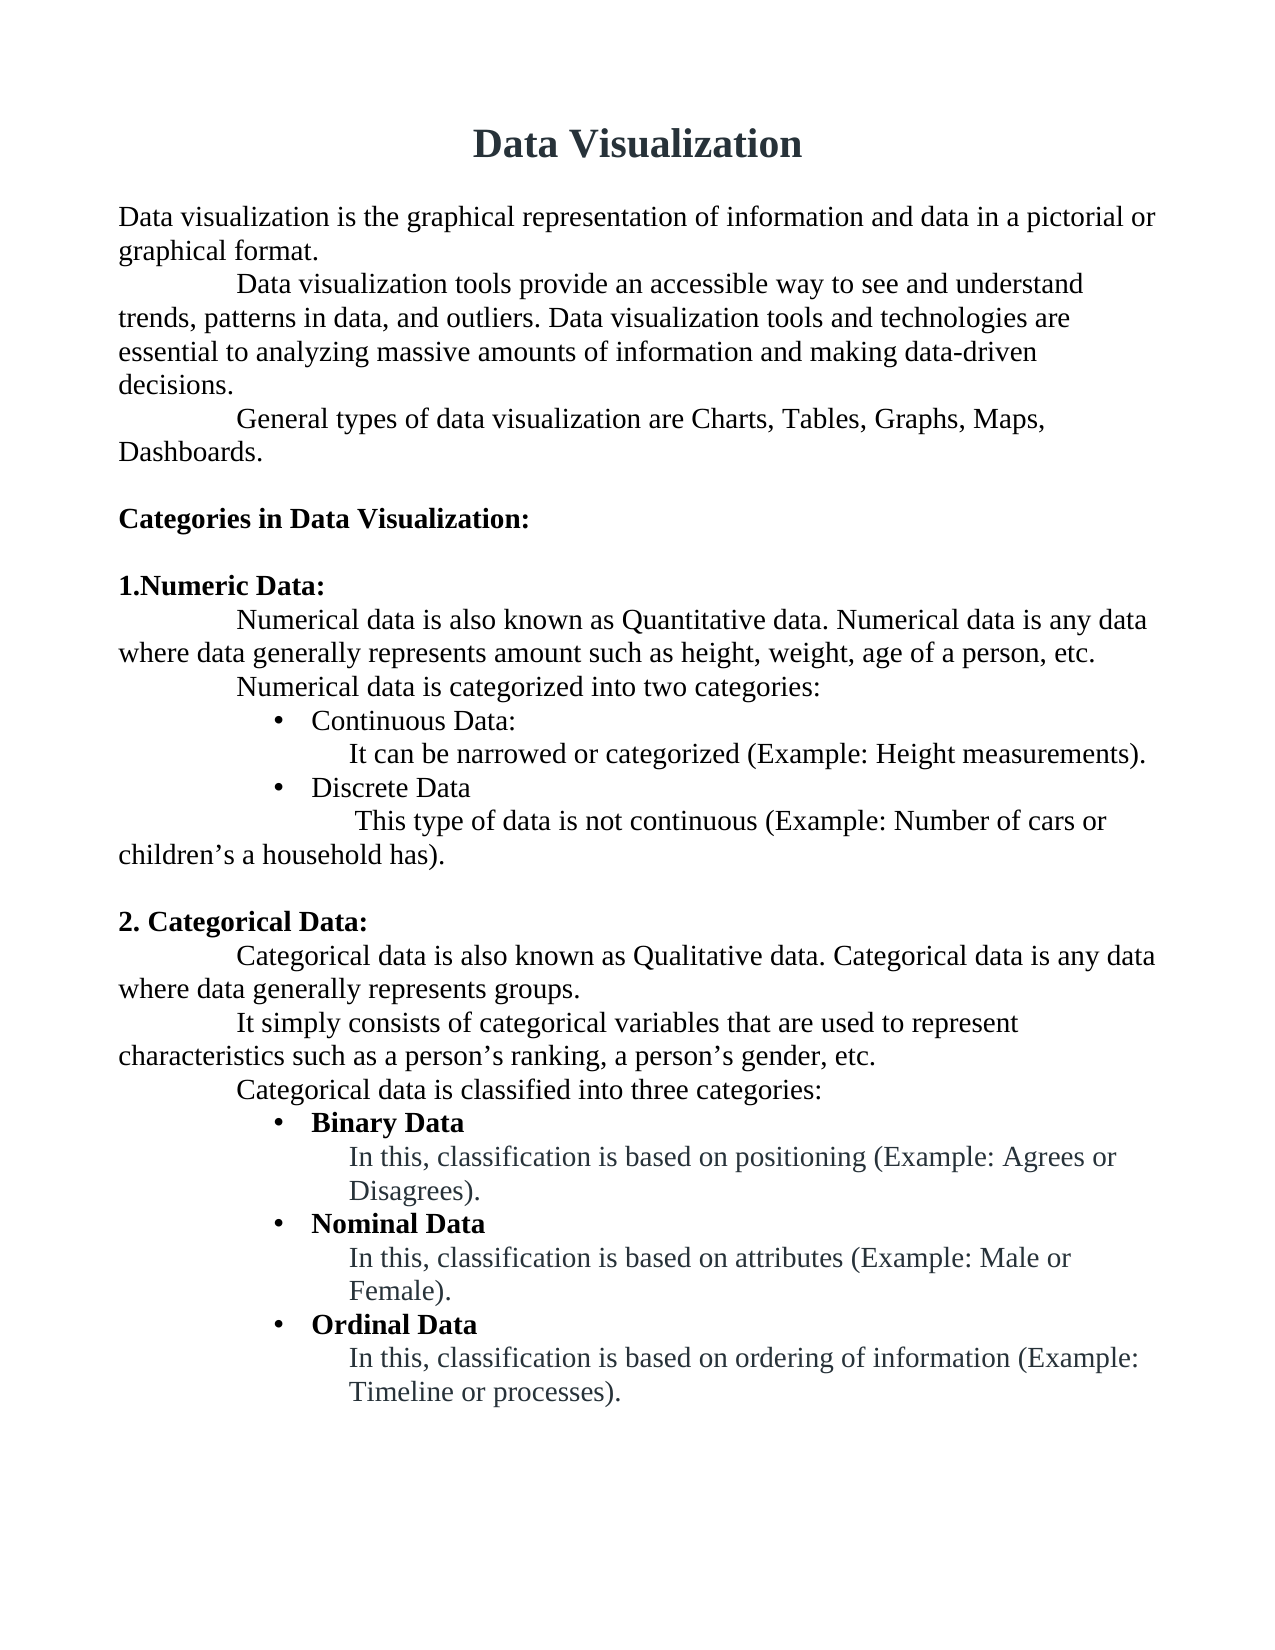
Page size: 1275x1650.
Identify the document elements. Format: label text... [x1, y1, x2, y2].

text 1.Numeric Data: [118, 568, 1157, 602]
list Ordinal Data [274, 1307, 1157, 1341]
text Data Visualization [118, 118, 1157, 166]
list Nominal Data [274, 1206, 1157, 1240]
text Categories in Data Visualization: [118, 501, 1157, 535]
list Discrete Data [274, 770, 1157, 803]
text It simply consists of categorical variables that are used to represent characteristics such as a person’s ranking, a person’s gender, etc. [118, 1005, 1157, 1072]
text Numerical data is also known as Quantitative data. Numerical data is any data where data generally represents amount such as height, weight, age of a person, etc. [118, 602, 1157, 669]
text 2. Categorical Data: [118, 904, 1157, 938]
text Categorical data is also known as Qualitative data. Categorical data is any data where data generally represents groups. [118, 938, 1157, 1005]
list In this, classification is based on attributes (Example: Male or Female). [311, 1240, 1157, 1307]
list Binary Data [274, 1105, 1157, 1139]
text This type of data is not continuous (Example: Number of cars or children’s a household has). [118, 803, 1157, 871]
text Data visualization tools provide an accessible way to see and understand trends, patterns in data, and outliers. Data visualization tools and technologies are essential to analyzing massive amounts of information and making data-driven decisions. [118, 267, 1157, 401]
text General types of data visualization are Charts, Tables, Graphs, Maps, Dashboards. [118, 401, 1157, 468]
list It can be narrowed or categorized (Example: Height measurements). [311, 736, 1157, 770]
list In this, classification is based on positioning (Example: Agrees or Disagrees). [311, 1139, 1157, 1206]
text Data visualization is the graphical representation of information and data in a pictorial or graphical format. [118, 199, 1157, 267]
list In this, classification is based on ordering of information (Example: Timeline or processes). [311, 1341, 1157, 1408]
text Categorical data is classified into three categories: [118, 1072, 1157, 1105]
list Continuous Data: [274, 703, 1157, 736]
text Numerical data is categorized into two categories: [118, 669, 1157, 703]
